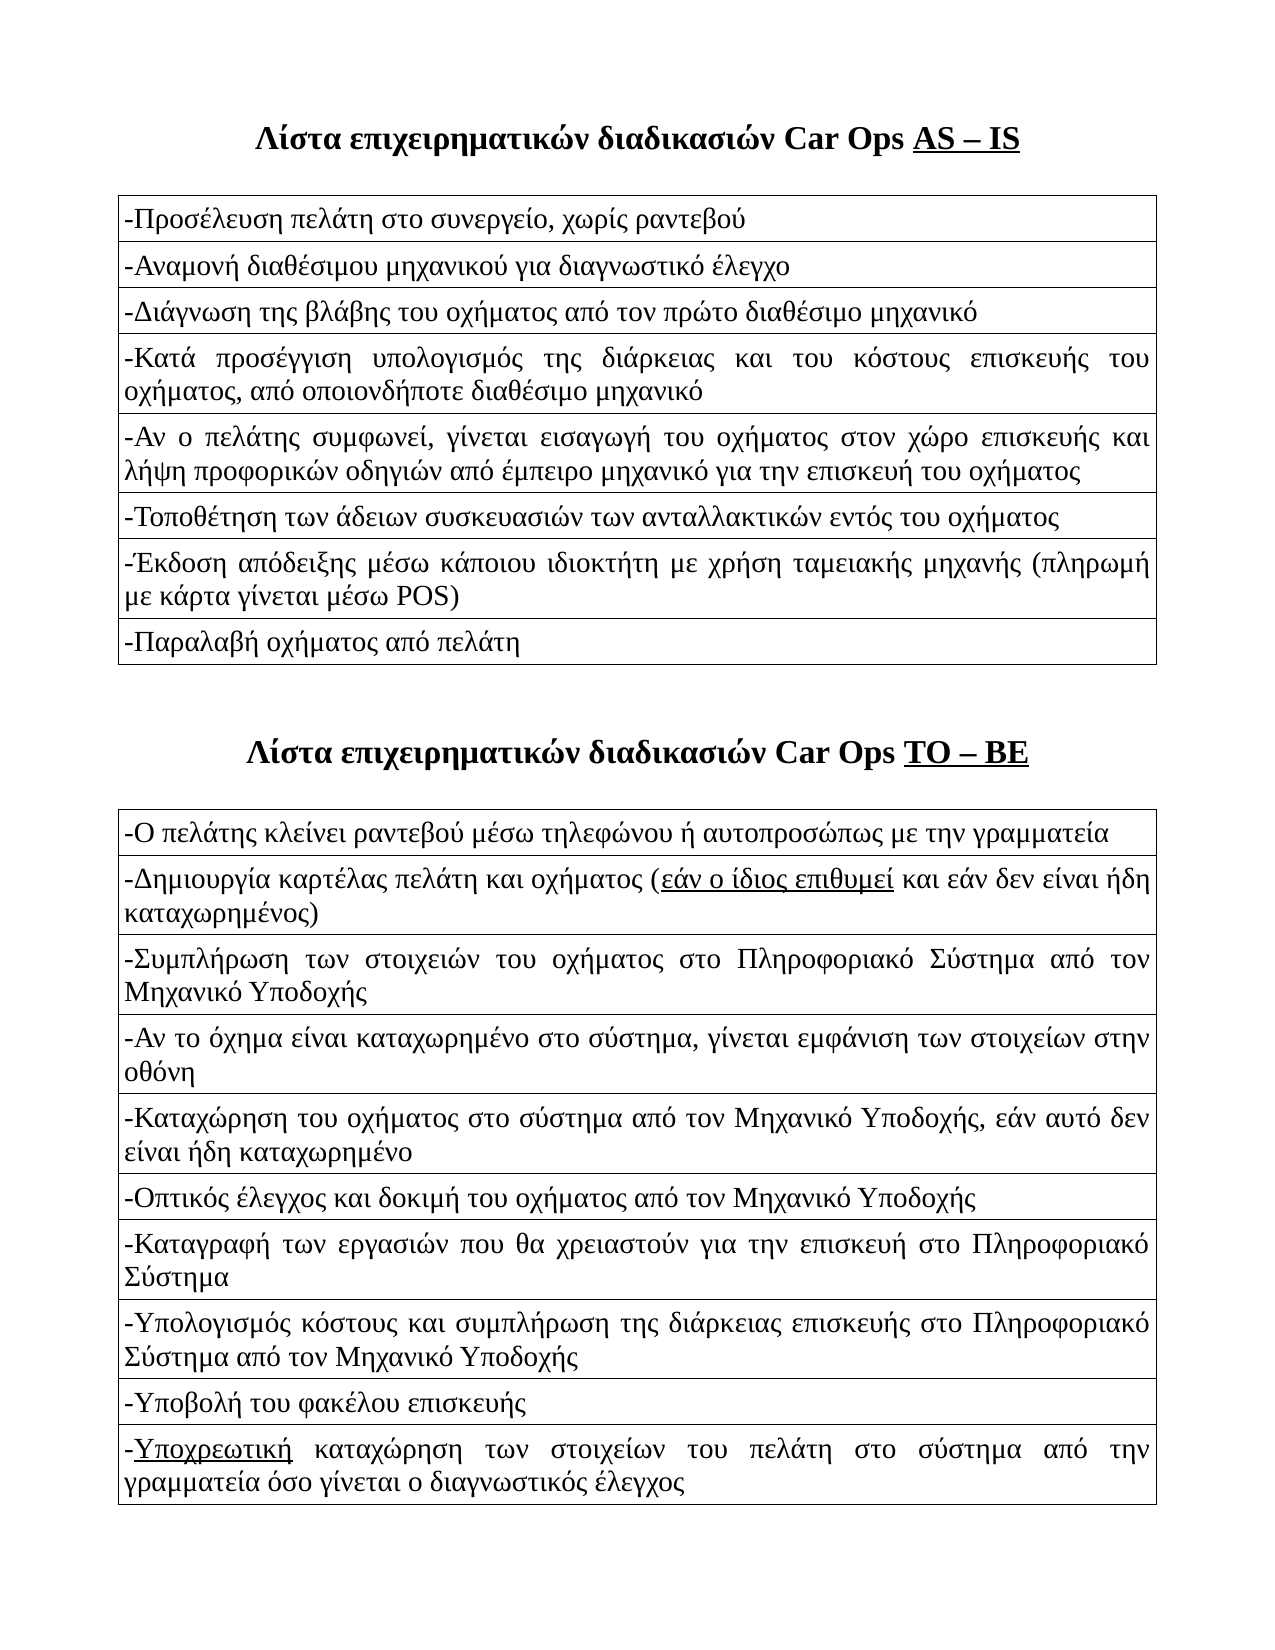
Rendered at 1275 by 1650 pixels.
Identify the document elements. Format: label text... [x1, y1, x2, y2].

table_cell -Υπολογισμός κόστους και συμπλήρωση της διάρκειας επισκευής στο Πληροφοριακό Σύστημα από τον Μηχανικό Υποδοχής [119, 1300, 1156, 1378]
table_cell -Αν ο πελάτης συμφωνεί, γίνεται εισαγωγή του οχήματος στον χώρο επισκευής και λήψη προφορικών οδηγιών από έμπειρο μηχανικό για την επισκευή του οχήματος [119, 414, 1156, 492]
table_cell -Αν το όχημα είναι καταχωρημένο στο σύστημα, γίνεται εμφάνιση των στοιχείων στην οθόνη [119, 1015, 1156, 1093]
table_cell -Υποχρεωτική καταχώρηση των στοιχείων του πελάτη στο σύστημα από την γραμματεία όσο γίνεται ο διαγνωστικός έλεγχος [119, 1425, 1156, 1504]
table_cell -Έκδοση απόδειξης μέσω κάποιου ιδιοκτήτη με χρήση ταμειακής μηχανής (πληρωμή με κάρτα γίνεται μέσω POS) [119, 539, 1156, 618]
table_cell -Συμπλήρωση των στοιχειών του οχήματος στο Πληροφοριακό Σύστημα από τον Μηχανικό Υποδοχής [119, 935, 1156, 1014]
table_header -Ο πελάτης κλείνει ραντεβού μέσω τηλεφώνου ή αυτοπροσώπως με την γραμματεία [119, 810, 1156, 854]
table_cell -Παραλαβή οχήματος από πελάτη [119, 619, 1156, 664]
text Λίστα επιχειρηματικών διαδικασιών Car Ops TO – BE [118, 732, 1157, 770]
text Λίστα επιχειρηματικών διαδικασιών Car Ops AS – IS [118, 118, 1157, 156]
table_cell -Καταχώρηση του οχήματος στο σύστημα από τον Μηχανικό Υποδοχής, εάν αυτό δεν είναι ήδη καταχωρημένο [119, 1094, 1156, 1173]
table_cell -Δημιουργία καρτέλας πελάτη και οχήματος (εάν ο ίδιος επιθυμεί και εάν δεν είναι ήδη καταχωρημένος) [119, 856, 1156, 934]
table_cell -Διάγνωση της βλάβης του οχήματος από τον πρώτο διαθέσιμο μηχανικό [119, 288, 1156, 333]
table_cell -Κατά προσέγγιση υπολογισμός της διάρκειας και του κόστους επισκευής του οχήματος, από οποιονδήποτε διαθέσιμο μηχανικό [119, 334, 1156, 412]
table_cell -Αναμονή διαθέσιμου μηχανικού για διαγνωστικό έλεγχο [119, 242, 1156, 287]
table_cell -Οπτικός έλεγχος και δοκιμή του οχήματος από τον Μηχανικό Υποδοχής [119, 1174, 1156, 1219]
table_cell -Υποβολή του φακέλου επισκευής [119, 1379, 1156, 1424]
table_header -Προσέλευση πελάτη στο συνεργείο, χωρίς ραντεβού [119, 196, 1156, 241]
table_cell -Τοποθέτηση των άδειων συσκευασιών των ανταλλακτικών εντός του οχήματος [119, 493, 1156, 538]
table_cell -Καταγραφή των εργασιών που θα χρειαστούν για την επισκευή στο Πληροφοριακό Σύστημα [119, 1220, 1156, 1298]
